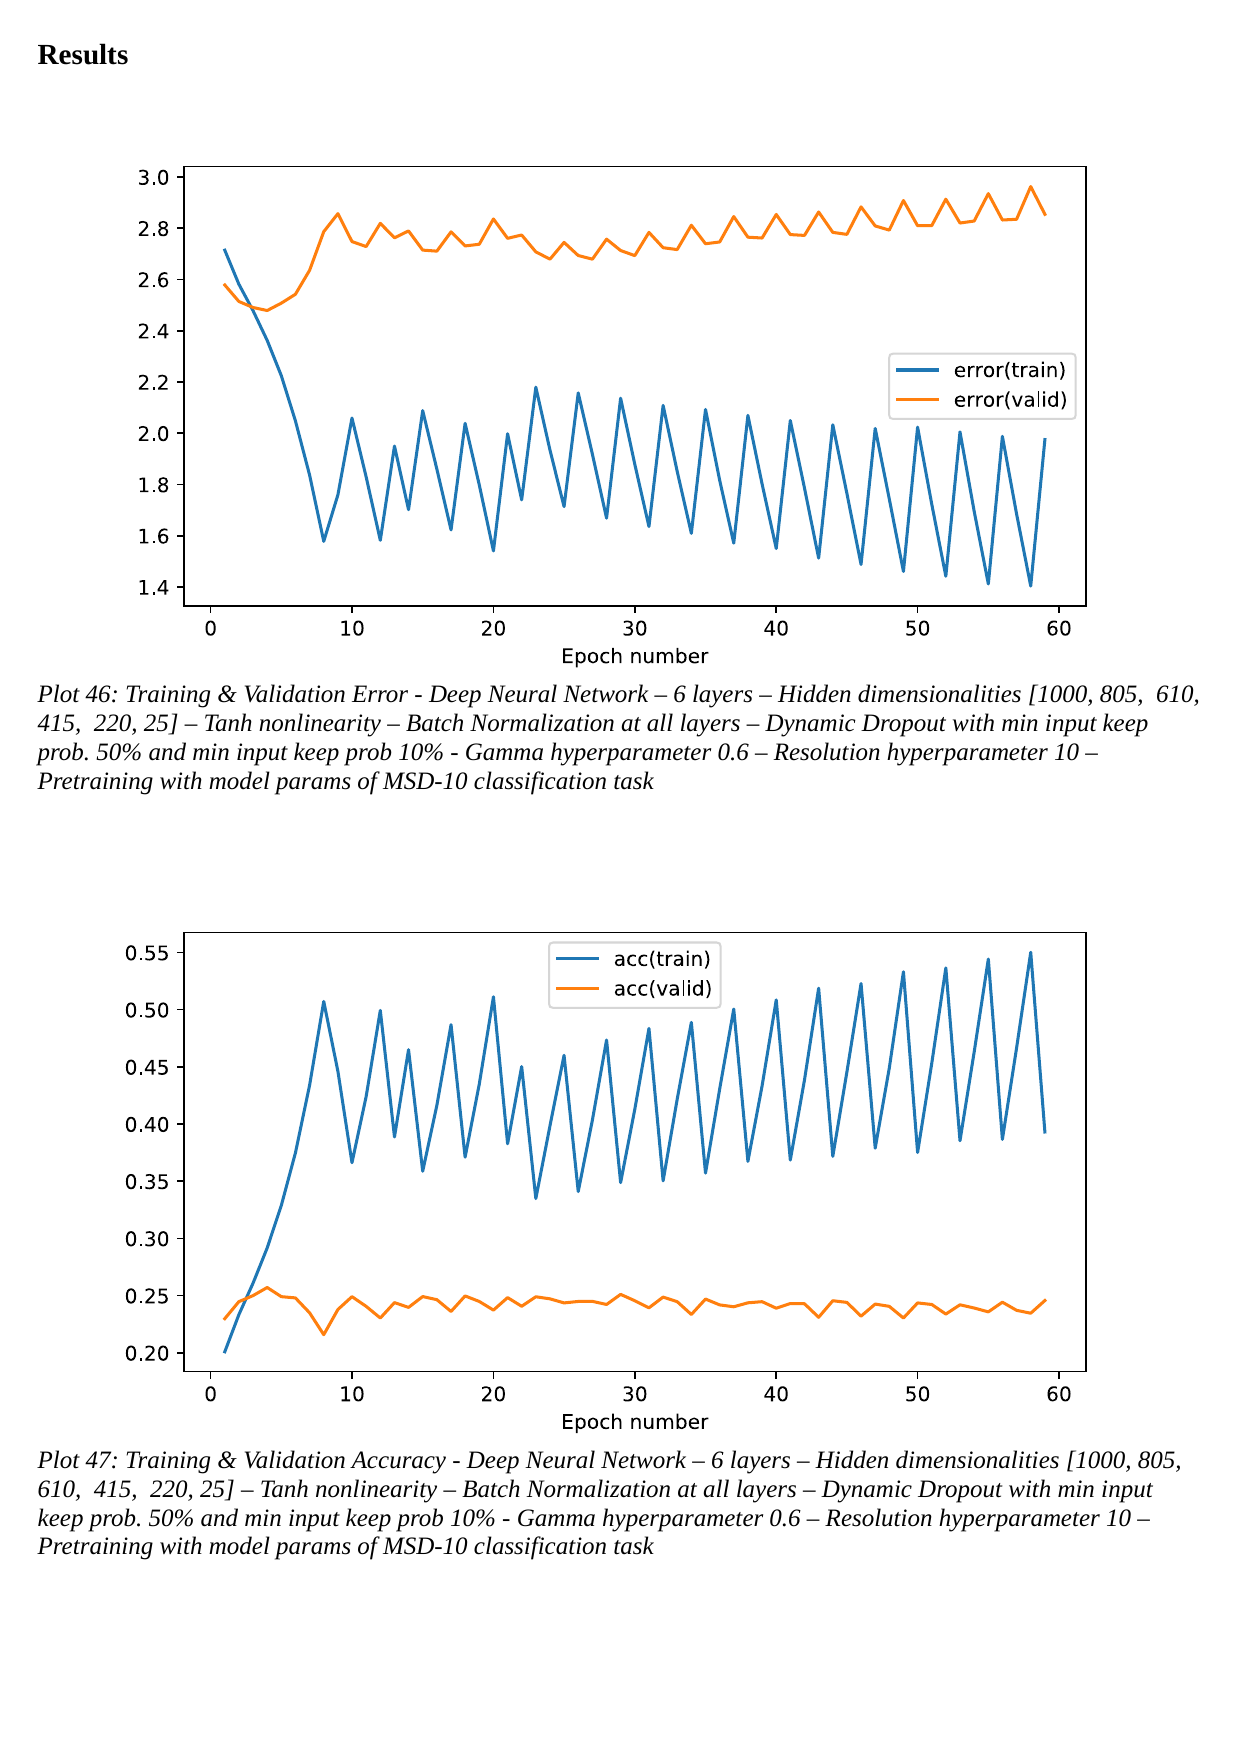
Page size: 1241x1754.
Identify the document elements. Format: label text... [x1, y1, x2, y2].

subtitle Results [37, 37, 1203, 71]
text Plot 47: Training & Validation Accuracy - Deep Neural Network – 6 layers – Hidden dimensionalities [1000, 805, 610, 415, 220, 25] – Tanh nonlinearity – Batch Normalization at all layers – Dynamic Dropout with min input keep prob. 50% and min input keep prob 10% - Gamma hyperparameter 0.6 – Resolution hyperparameter 10 – Pretraining with model params of MSD-10 classification task [37, 862, 1203, 1560]
text Plot 46: Training & Validation Error - Deep Neural Network – 6 layers – Hidden dimensionalities [1000, 805, 610, 415, 220, 25] – Tanh nonlinearity – Batch Normalization at all layers – Dynamic Dropout with min input keep prob. 50% and min input keep prob 10% - Gamma hyperparameter 0.6 – Resolution hyperparameter 10 – Pretraining with model params of MSD-10 classification task [37, 96, 1203, 794]
